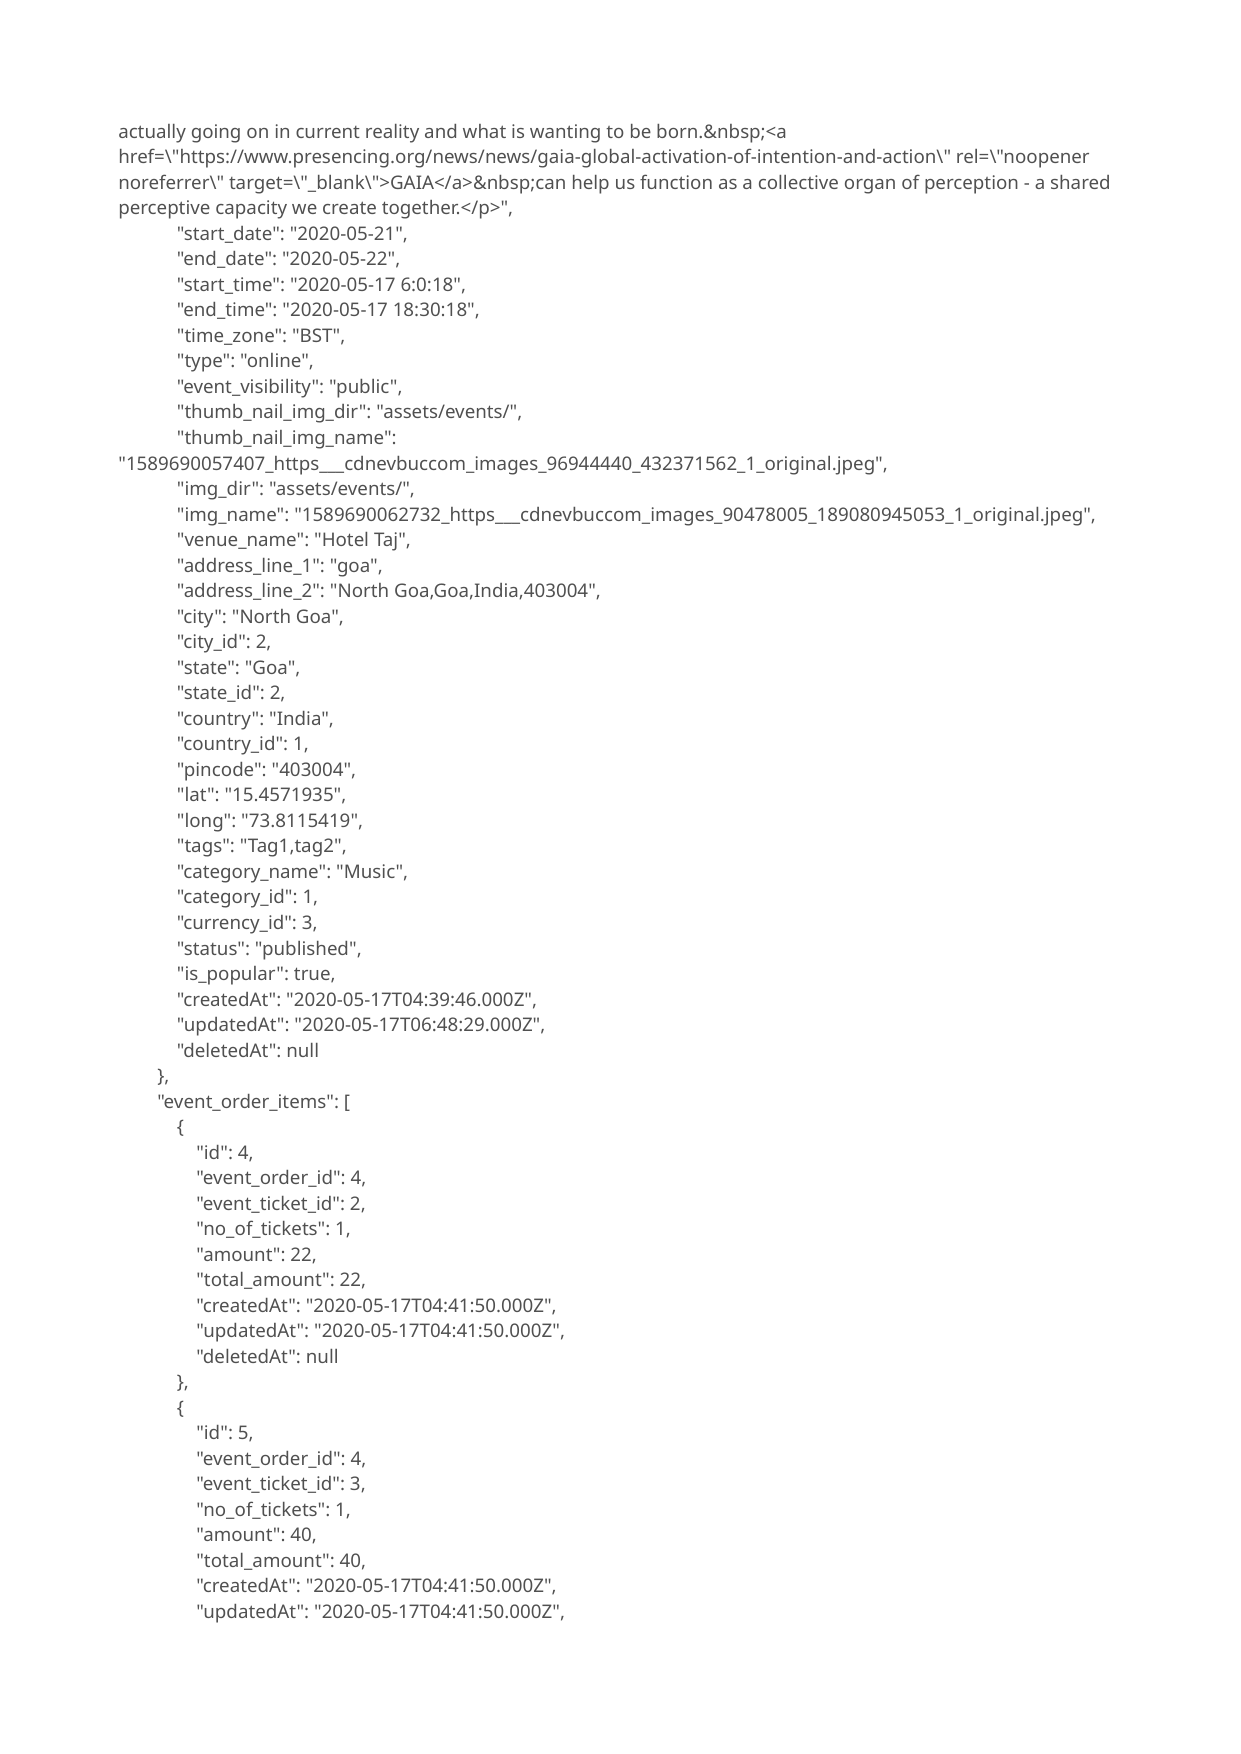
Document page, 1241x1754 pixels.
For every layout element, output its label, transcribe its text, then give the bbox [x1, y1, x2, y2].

text "start_date": "2020-05-21", [118, 220, 1122, 246]
text "long": "73.8115419", [118, 807, 1122, 833]
text "city_id": 2, [118, 628, 1122, 654]
text "no_of_tickets": 1, [118, 1216, 1122, 1241]
text "state_id": 2, [118, 679, 1122, 705]
text "city": "North Goa", [118, 603, 1122, 628]
text "is_popular": true, [118, 960, 1122, 986]
text "lat": "15.4571935", [118, 782, 1122, 807]
text { [118, 1113, 1122, 1139]
text "pincode": "403004", [118, 756, 1122, 782]
text "event_order_items": [ [118, 1088, 1122, 1113]
text }, [118, 1369, 1122, 1394]
text "country": "India", [118, 705, 1122, 731]
text "time_zone": "BST", [118, 322, 1122, 348]
text "deletedAt": null [118, 1343, 1122, 1369]
text "thumb_nail_img_dir": "assets/events/", [118, 399, 1122, 424]
text "createdAt": "2020-05-17T04:39:46.000Z", [118, 986, 1122, 1011]
text "event_ticket_id": 3, [118, 1471, 1122, 1496]
text "event_order_id": 4, [118, 1445, 1122, 1471]
text "event_order_id": 4, [118, 1164, 1122, 1190]
text "updatedAt": "2020-05-17T06:48:29.000Z", [118, 1011, 1122, 1037]
text "thumb_nail_img_name": "1589690057407_https___cdnevbuccom_images_96944440_432371562_1_original.jpeg", [118, 424, 1122, 475]
text "type": "online", [118, 348, 1122, 373]
text "start_time": "2020-05-17 6:0:18", [118, 271, 1122, 297]
text "end_time": "2020-05-17 18:30:18", [118, 297, 1122, 322]
text "category_name": "Music", [118, 858, 1122, 884]
text "country_id": 1, [118, 731, 1122, 756]
text "venue_name": "Hotel Taj", [118, 526, 1122, 552]
text "category_id": 1, [118, 884, 1122, 909]
text "id": 4, [118, 1139, 1122, 1164]
text "end_date": "2020-05-22", [118, 246, 1122, 271]
text }, [118, 1062, 1122, 1088]
text "event_ticket_id": 2, [118, 1190, 1122, 1216]
text "event_visibility": "public", [118, 373, 1122, 399]
text "total_amount": 40, [118, 1547, 1122, 1573]
text { [118, 1394, 1122, 1420]
text "address_line_1": "goa", [118, 552, 1122, 577]
text "no_of_tickets": 1, [118, 1496, 1122, 1522]
text "deletedAt": null [118, 1037, 1122, 1062]
text "amount": 22, [118, 1241, 1122, 1267]
text "status": "published", [118, 935, 1122, 960]
text actually going on in current reality and what is wanting to be born.&nbsp;<a href=\"https://www.presencing.org/news/news/gaia-global-activation-of-intention-and-action\" rel=\"noopener noreferrer\" target=\"_blank\">GAIA</a>&nbsp;can help us function as a collective organ of perception - a shared perceptive capacity we create together.</p>", [118, 118, 1122, 220]
text "tags": "Tag1,tag2", [118, 833, 1122, 858]
text "createdAt": "2020-05-17T04:41:50.000Z", [118, 1292, 1122, 1318]
text "address_line_2": "North Goa,Goa,India,403004", [118, 577, 1122, 603]
text "createdAt": "2020-05-17T04:41:50.000Z", [118, 1573, 1122, 1598]
text "img_name": "1589690062732_https___cdnevbuccom_images_90478005_189080945053_1_original.jpeg", [118, 501, 1122, 526]
text "state": "Goa", [118, 654, 1122, 679]
text "amount": 40, [118, 1522, 1122, 1547]
text "updatedAt": "2020-05-17T04:41:50.000Z", [118, 1318, 1122, 1343]
text "currency_id": 3, [118, 909, 1122, 935]
text "updatedAt": "2020-05-17T04:41:50.000Z", [118, 1598, 1122, 1624]
text "img_dir": "assets/events/", [118, 475, 1122, 501]
text "id": 5, [118, 1420, 1122, 1445]
text "total_amount": 22, [118, 1267, 1122, 1292]
